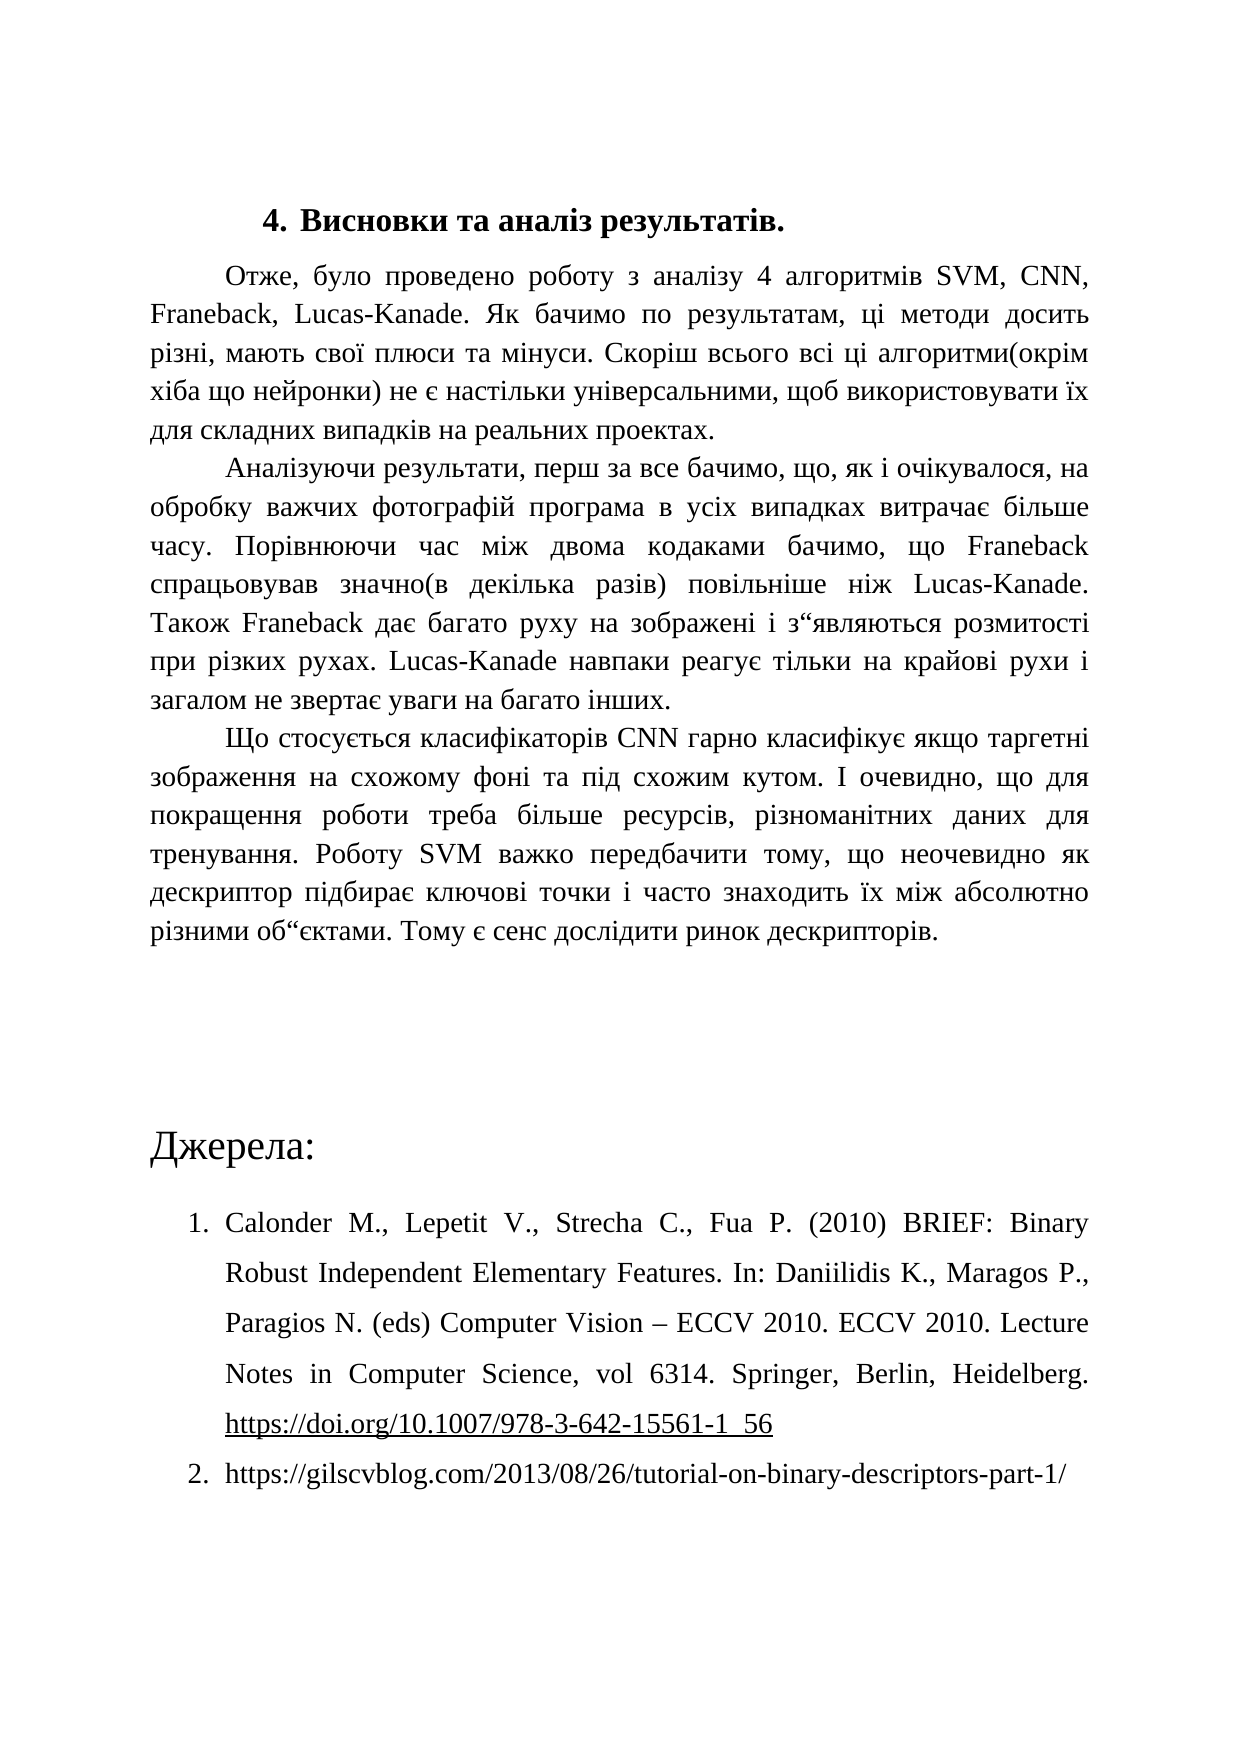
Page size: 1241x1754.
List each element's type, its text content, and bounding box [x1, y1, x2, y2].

subtitle Джерела: [150, 1121, 1090, 1168]
list https://gilscvblog.com/2013/08/26/tutorial-on-binary-descriptors-part-1/ [187, 1457, 1090, 1490]
list Висновки та аналіз результатів. [262, 200, 1090, 239]
text Аналізуючи результати, перш за все бачимо, що, як і очікувалося, на обробку важчих фотографій програма в усіх випадках витрачає більше часу. Порівнюючи час між двома кодаками бачимо, що Franeback спрацьовував значно(в декілька разів) повільніше ніж Lucas-Kanade. Також Franeback дає багато руху на зображені і з“являються розмитості при різких рухах. Lucas-Kanade навпаки реагує тільки на крайові рухи і загалом не звертає уваги на багато інших. [150, 451, 1090, 715]
text Що стосується класифікаторів CNN гарно класифікує якщо таргетні зображення на схожому фоні та під схожим кутом. І очевидно, що для покращення роботи треба більше ресурсів, різноманітних даних для тренування. Роботу SVM важко передбачити тому, що неочевидно як дескриптор підбирає ключові точки і часто знаходить їх між абсолютно різними об“єктами. Тому є сенс дослідити ринок дескрипторів. [150, 720, 1090, 947]
list Calonder M., Lepetit V., Strecha C., Fua P. (2010) BRIEF: Binary Robust Independent Elementary Features. In: Daniilidis K., Maragos P., Paragios N. (eds) Computer Vision – ECCV 2010. ECCV 2010. Lecture Notes in Computer Science, vol 6314. Springer, Berlin, Heidelberg. https://doi.org/10.1007/978-3-642-15561-1_56 [187, 1205, 1090, 1440]
text Отже, було проведено роботу з аналізу 4 алгоритмів SVM, CNN, Franeback, Lucas-Kanade. Як бачимо по результатам, ці методи досить різні, мають свої плюси та мінуси. Скоріш всього всі ці алгоритми(окрім хіба що нейронки) не є настільки універсальними, щоб використовувати їх для складних випадків на реальних проектах. [150, 258, 1090, 446]
